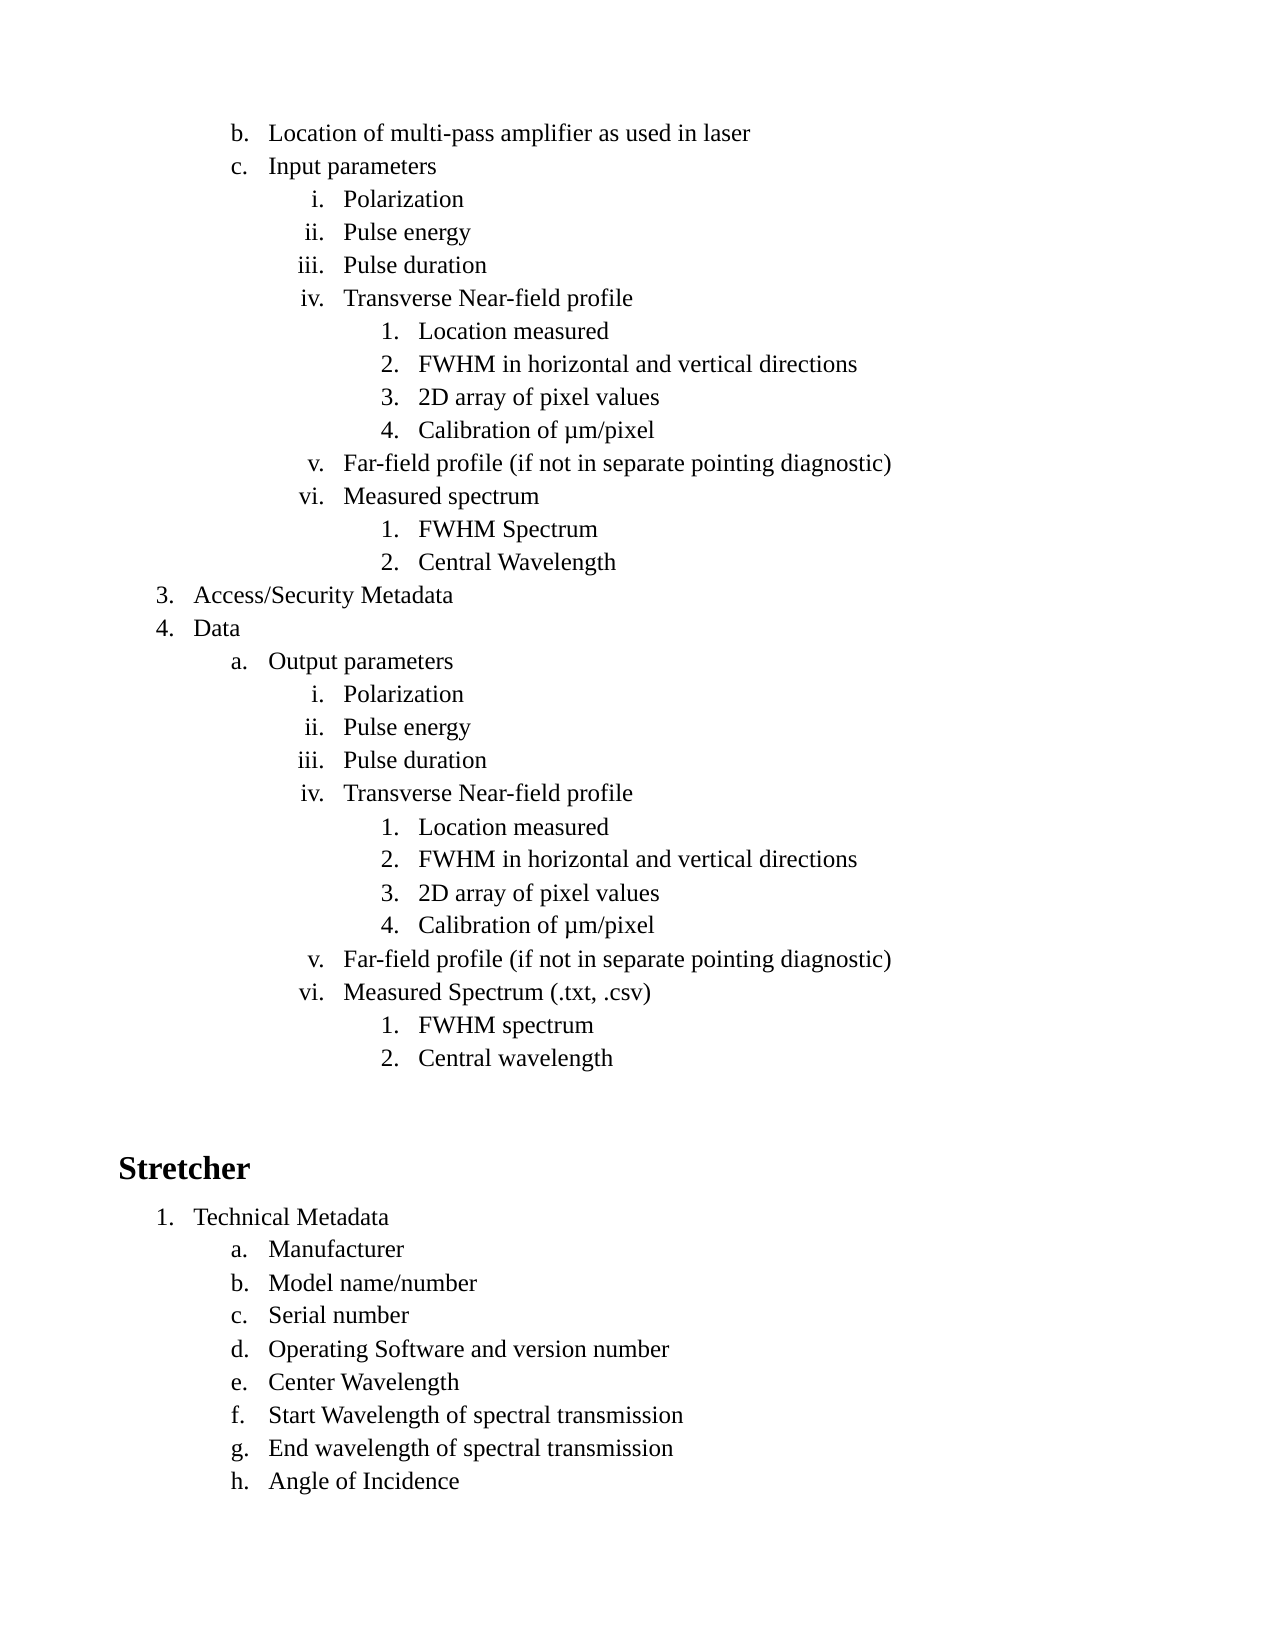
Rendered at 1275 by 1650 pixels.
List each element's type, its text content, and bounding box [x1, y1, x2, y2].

list Pulse energy [324, 217, 1157, 246]
list Angle of Incidence [231, 1466, 1157, 1494]
list Pulse energy [324, 712, 1157, 741]
list Model name/number [231, 1268, 1157, 1296]
list Output parameters [231, 646, 1157, 675]
list End wavelength of spectral transmission [231, 1433, 1157, 1461]
list Transverse Near-field profile [324, 283, 1157, 312]
list Manufacturer [231, 1234, 1157, 1263]
list Far-field profile (if not in separate pointing diagnostic) [324, 944, 1157, 972]
list Measured Spectrum (.txt, .csv) [324, 977, 1157, 1005]
list Access/Security Metadata [156, 580, 1157, 609]
list FWHM Spectrum [381, 514, 1157, 543]
list 2D array of pixel values [381, 878, 1157, 906]
subtitle Stretcher [118, 1148, 1157, 1186]
list Location measured [381, 812, 1157, 840]
list Measured spectrum [324, 481, 1157, 510]
list Start Wavelength of spectral transmission [231, 1400, 1157, 1428]
list Location of multi-pass amplifier as used in laser [231, 118, 1157, 147]
list FWHM in horizontal and vertical directions [381, 349, 1157, 378]
list FWHM spectrum [381, 1010, 1157, 1038]
list Center Wavelength [231, 1367, 1157, 1395]
list Central wavelength [381, 1043, 1157, 1071]
list Calibration of µm/pixel [381, 415, 1157, 444]
list FWHM in horizontal and vertical directions [381, 844, 1157, 873]
list Technical Metadata [156, 1202, 1157, 1230]
list Input parameters [231, 151, 1157, 180]
list Location measured [381, 316, 1157, 345]
list Central Wavelength [381, 547, 1157, 576]
list Polarization [324, 679, 1157, 708]
list Data [156, 613, 1157, 642]
list Polarization [324, 184, 1157, 213]
list 2D array of pixel values [381, 382, 1157, 411]
list Far-field profile (if not in separate pointing diagnostic) [324, 448, 1157, 477]
list Transverse Near-field profile [324, 778, 1157, 807]
list Operating Software and version number [231, 1334, 1157, 1362]
list Calibration of µm/pixel [381, 911, 1157, 939]
list Serial number [231, 1301, 1157, 1329]
list Pulse duration [324, 250, 1157, 279]
list Pulse duration [324, 746, 1157, 774]
